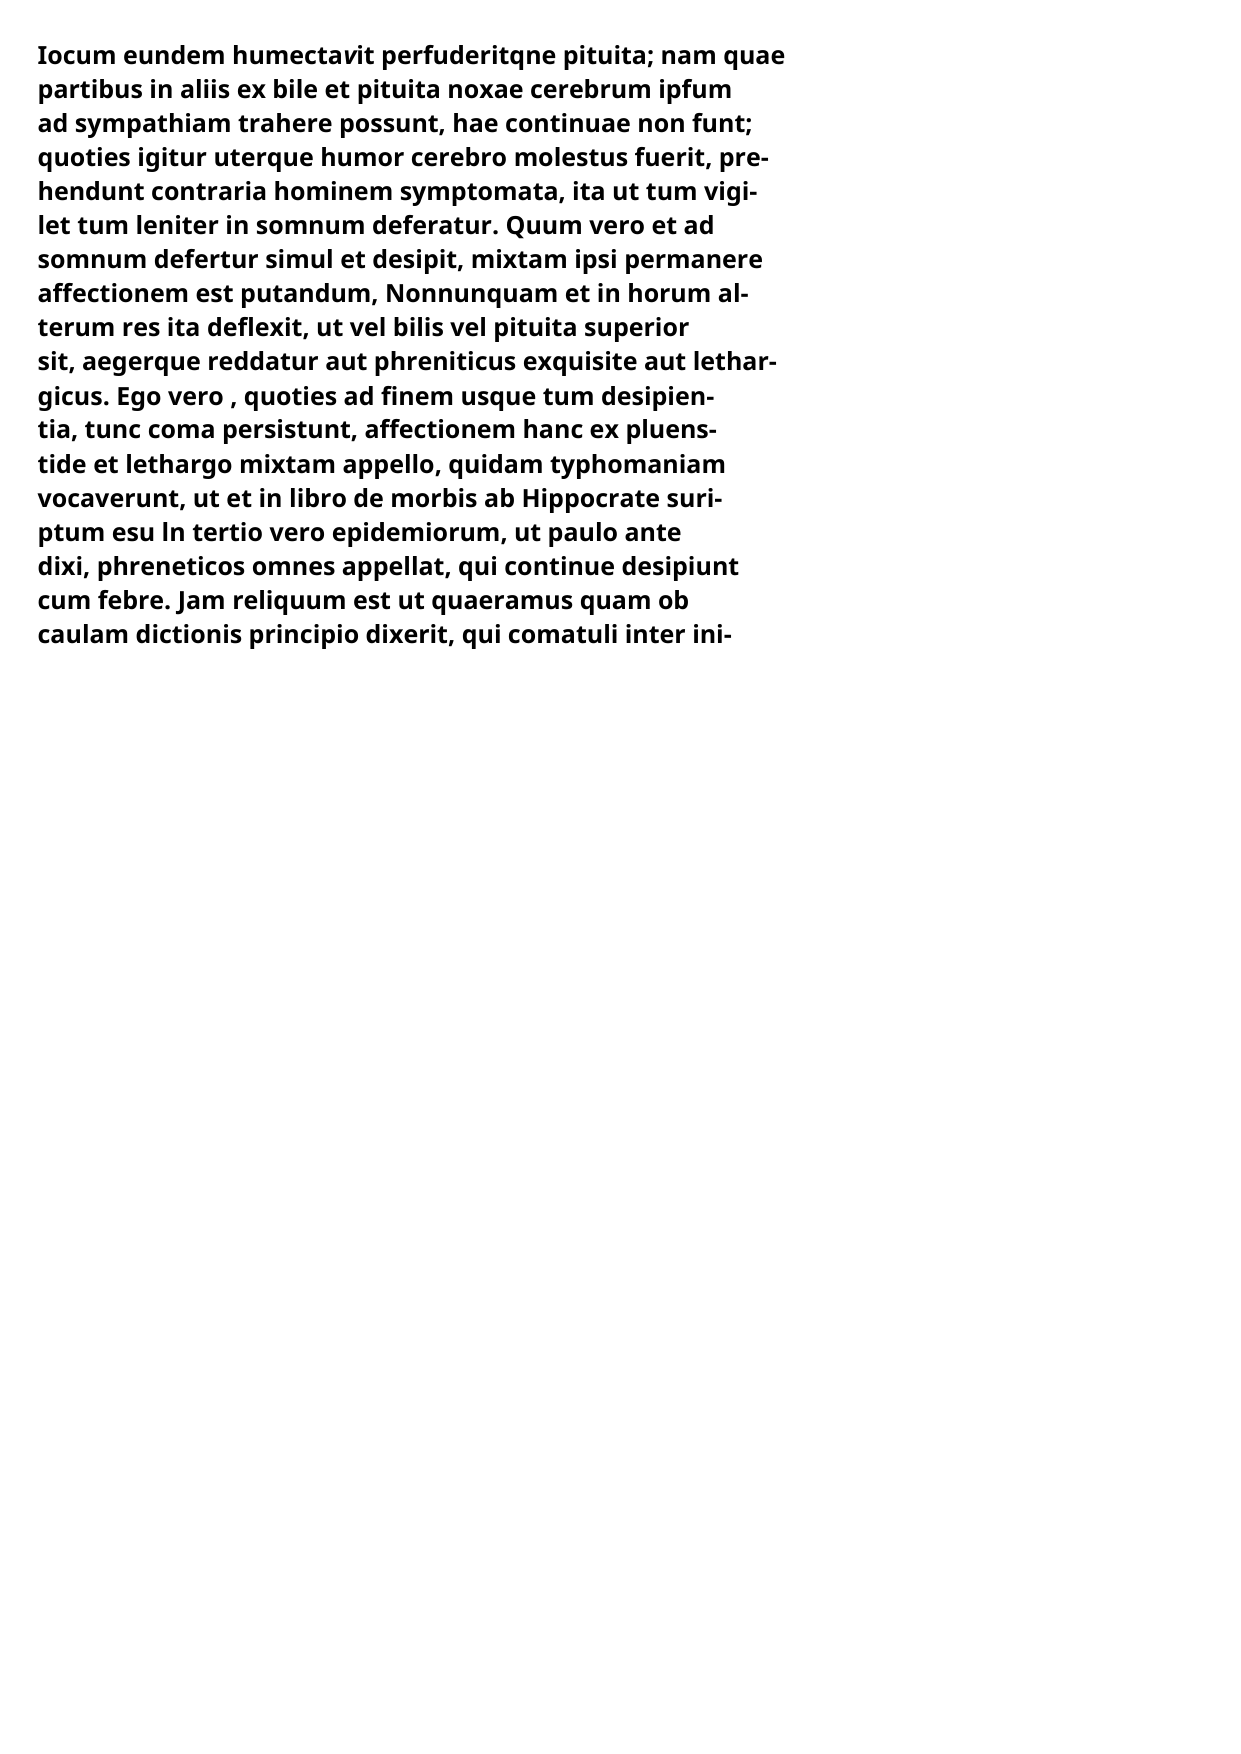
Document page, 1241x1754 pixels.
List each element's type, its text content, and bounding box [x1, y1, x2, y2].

text Iocum eundem humectavit perfuderitqne pituita; nam quae partibus in aliis ex bile et pituita noxae cerebrum ipfum ad sympathiam trahere possunt, hae continuae non funt; quoties igitur uterque humor cerebro molestus fuerit, pre- hendunt contraria hominem symptomata, ita ut tum vigi- let tum leniter in somnum deferatur. Quum vero et ad somnum defertur simul et desipit, mixtam ipsi permanere affectionem est putandum, Nonnunquam et in horum al- terum res ita deflexit, ut vel bilis vel pituita superior sit, aegerque reddatur aut phreniticus exquisite aut lethar- gicus. Ego vero , quoties ad finem usque tum desipien- tia, tunc coma persistunt, affectionem hanc ex pluens- tide et lethargo mixtam appello, quidam typhomaniam vocaverunt, ut et in libro de morbis ab Hippocrate suri- ptum esu ln tertio vero epidemiorum, ut paulo ante dixi, phreneticos omnes appellat, qui continue desipiunt cum febre. Jam reliquum est ut quaeramus quam ob caulam dictionis principio dixerit, qui comatuli inter ini- [37, 37, 1203, 651]
